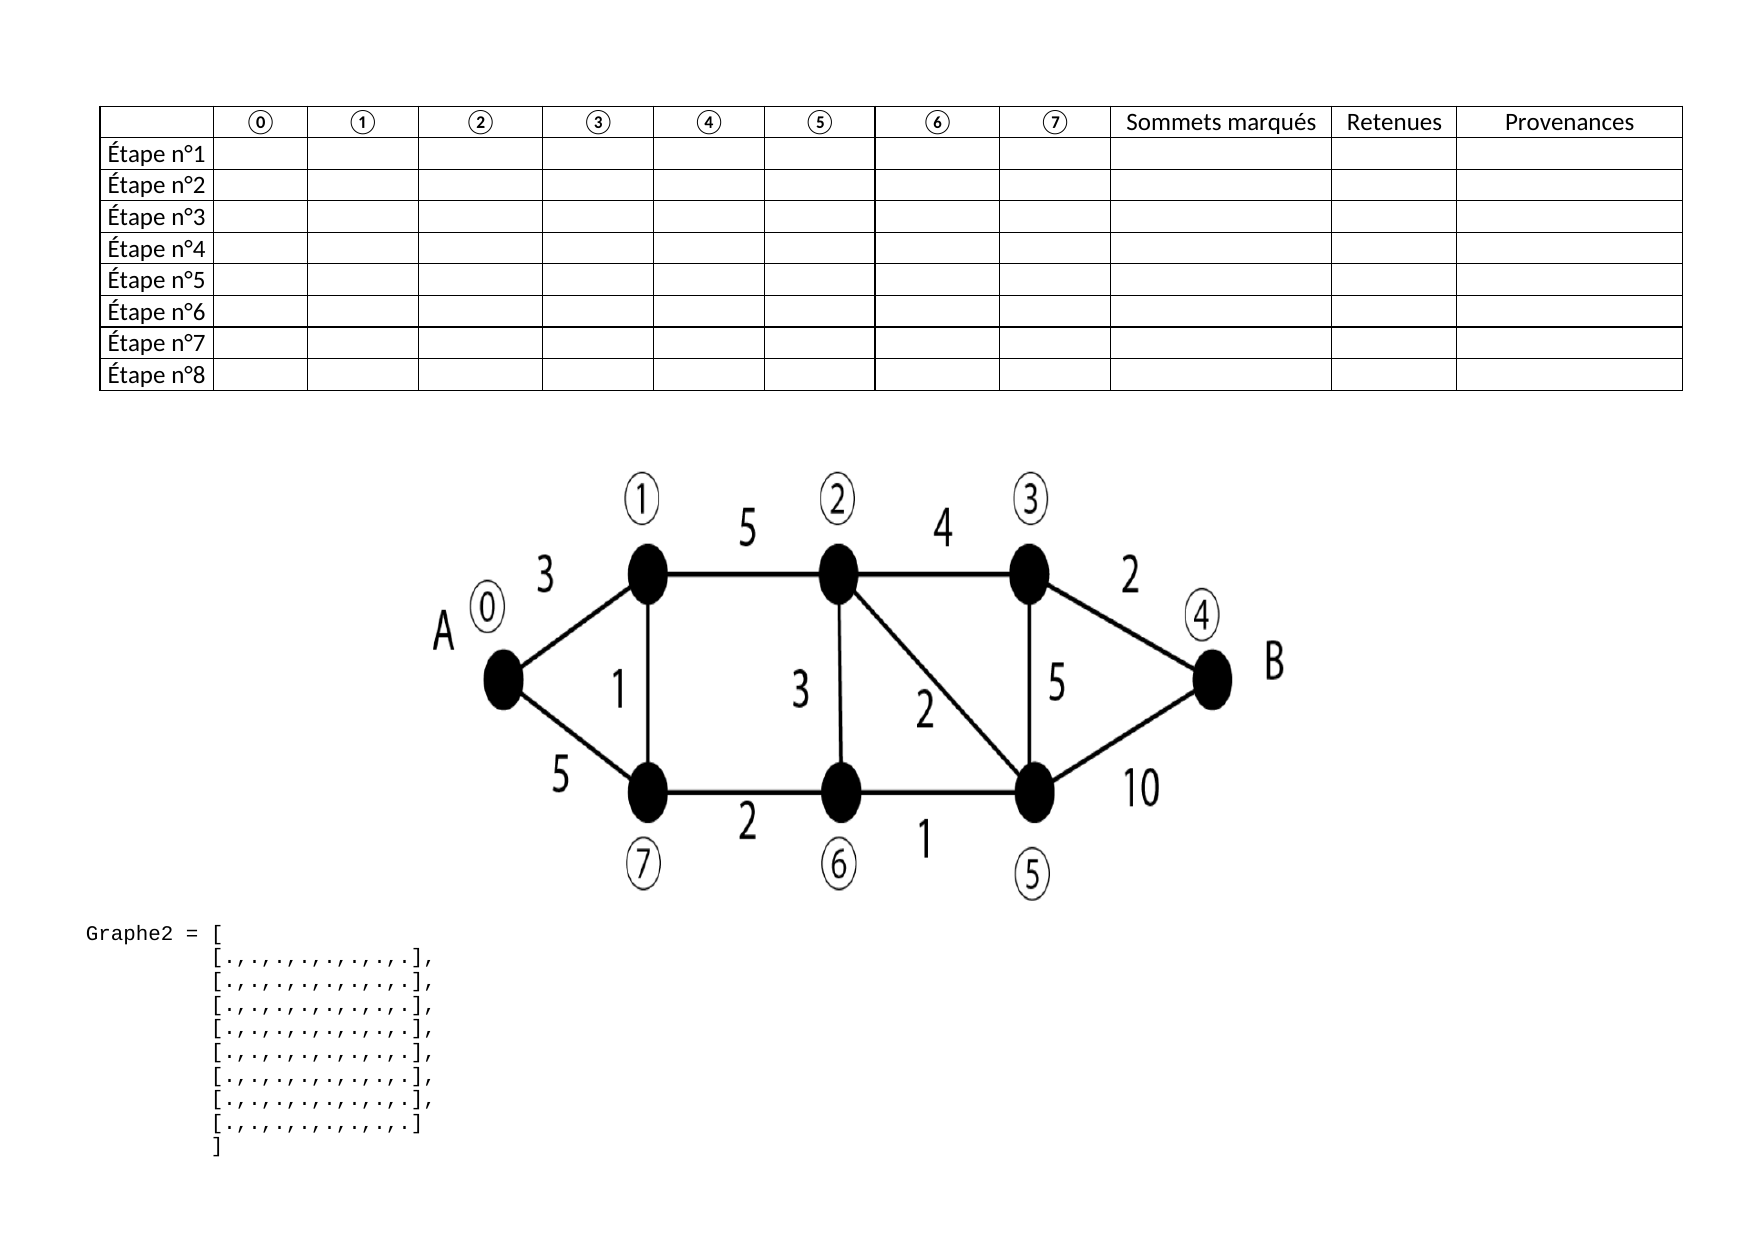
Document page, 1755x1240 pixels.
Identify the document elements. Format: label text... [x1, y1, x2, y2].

table_header Retenues [1332, 107, 1456, 137]
table_cell [308, 201, 418, 232]
table_cell [876, 328, 999, 358]
text Graphe2 = [ [86, 923, 1695, 946]
table_cell [214, 138, 307, 169]
table_cell [419, 328, 542, 358]
table_cell [1457, 296, 1682, 326]
text [.,.,.,.,.,.,.,.], [86, 1064, 1695, 1088]
table_cell [419, 359, 542, 389]
table_header ⑥ [876, 107, 999, 137]
table_header ① [308, 107, 418, 137]
table_cell [1111, 138, 1331, 169]
table_cell [308, 170, 418, 200]
table_cell [765, 233, 874, 263]
table_cell [419, 201, 542, 232]
table_cell [654, 296, 764, 326]
table_cell [214, 296, 307, 326]
table_cell [543, 359, 653, 389]
table_cell [1457, 328, 1682, 358]
table_cell [1000, 138, 1110, 169]
table_cell [308, 359, 418, 389]
table_header ④ [654, 107, 764, 137]
table_cell [419, 264, 542, 295]
table_cell [765, 359, 874, 389]
table_cell [419, 170, 542, 200]
text [.,.,.,.,.,.,.,.], [86, 994, 1695, 1017]
table_cell [308, 264, 418, 295]
table_header ⓪ [214, 107, 307, 137]
table_cell [1111, 328, 1331, 358]
table_cell [308, 296, 418, 326]
table_cell [1457, 138, 1682, 169]
table_cell [654, 138, 764, 169]
table_cell [214, 359, 307, 389]
table_cell [876, 264, 999, 295]
table_cell [1000, 296, 1110, 326]
text [.,.,.,.,.,.,.,.], [86, 1088, 1695, 1112]
table_cell [1332, 359, 1456, 389]
table_cell [1000, 233, 1110, 263]
table_cell [543, 328, 653, 358]
table_cell [765, 328, 874, 358]
table_cell Étape n°6 [101, 296, 213, 326]
text [.,.,.,.,.,.,.,.] [86, 1112, 1695, 1136]
table_header ⑤ [765, 107, 874, 137]
table_cell [543, 296, 653, 326]
table_cell [1332, 296, 1456, 326]
table_cell Étape n°3 [101, 201, 213, 232]
table_cell [308, 233, 418, 263]
text [.,.,.,.,.,.,.,.], [86, 946, 1695, 970]
table_cell [308, 138, 418, 169]
table_header [101, 107, 213, 137]
table_cell [765, 296, 874, 326]
table_cell Étape n°7 [101, 328, 213, 358]
text ] [86, 1136, 1695, 1159]
table_cell [1111, 296, 1331, 326]
table_cell [765, 170, 874, 200]
table_cell [1332, 201, 1456, 232]
table_cell [419, 233, 542, 263]
table_cell [1332, 328, 1456, 358]
text [.,.,.,.,.,.,.,.], [86, 1017, 1695, 1041]
table_cell [1000, 264, 1110, 295]
table_cell [1457, 233, 1682, 263]
table_cell [214, 201, 307, 232]
table_cell [214, 170, 307, 200]
table_cell [876, 201, 999, 232]
table_cell [1332, 170, 1456, 200]
table_cell [654, 233, 764, 263]
table_cell [1000, 328, 1110, 358]
table_cell [1457, 170, 1682, 200]
table_cell [876, 296, 999, 326]
table_cell Étape n°8 [101, 359, 213, 389]
table_cell [876, 359, 999, 389]
table_cell [654, 201, 764, 232]
table_cell [654, 170, 764, 200]
table_cell [1111, 264, 1331, 295]
table_cell [214, 328, 307, 358]
table_cell [1111, 170, 1331, 200]
table_header ⑦ [1000, 107, 1110, 137]
table_cell [765, 138, 874, 169]
table_cell [543, 201, 653, 232]
table_header ② [419, 107, 542, 137]
table_cell [543, 233, 653, 263]
table_cell [876, 233, 999, 263]
table_cell [419, 138, 542, 169]
table_cell [1457, 359, 1682, 389]
table_cell [214, 264, 307, 295]
table_header Provenances [1457, 107, 1682, 137]
table_cell Étape n°1 [101, 138, 213, 169]
table_cell [1000, 170, 1110, 200]
table_cell [1111, 359, 1331, 389]
table_cell [1000, 359, 1110, 389]
table_cell [765, 201, 874, 232]
table_cell [543, 264, 653, 295]
table_cell [214, 233, 307, 263]
table_cell [1332, 233, 1456, 263]
table_cell [308, 328, 418, 358]
table_cell [654, 264, 764, 295]
text [.,.,.,.,.,.,.,.], [86, 970, 1695, 994]
table_cell [1000, 201, 1110, 232]
table_cell [1332, 264, 1456, 295]
table_cell [765, 264, 874, 295]
text [.,.,.,.,.,.,.,.], [86, 1041, 1695, 1064]
table_cell Étape n°2 [101, 170, 213, 200]
table_header Sommets marqués [1111, 107, 1331, 137]
table_cell [419, 296, 542, 326]
table_cell [543, 170, 653, 200]
table_cell [1332, 138, 1456, 169]
table_cell Étape n°4 [101, 233, 213, 263]
table_cell [1457, 264, 1682, 295]
table_cell [876, 138, 999, 169]
table_cell [876, 170, 999, 200]
table_cell Étape n°5 [101, 264, 213, 295]
table_cell [1111, 233, 1331, 263]
table_cell [543, 138, 653, 169]
table_cell [654, 359, 764, 389]
table_cell [1111, 201, 1331, 232]
table_cell [654, 328, 764, 358]
table_cell [1457, 201, 1682, 232]
table_header ③ [543, 107, 653, 137]
